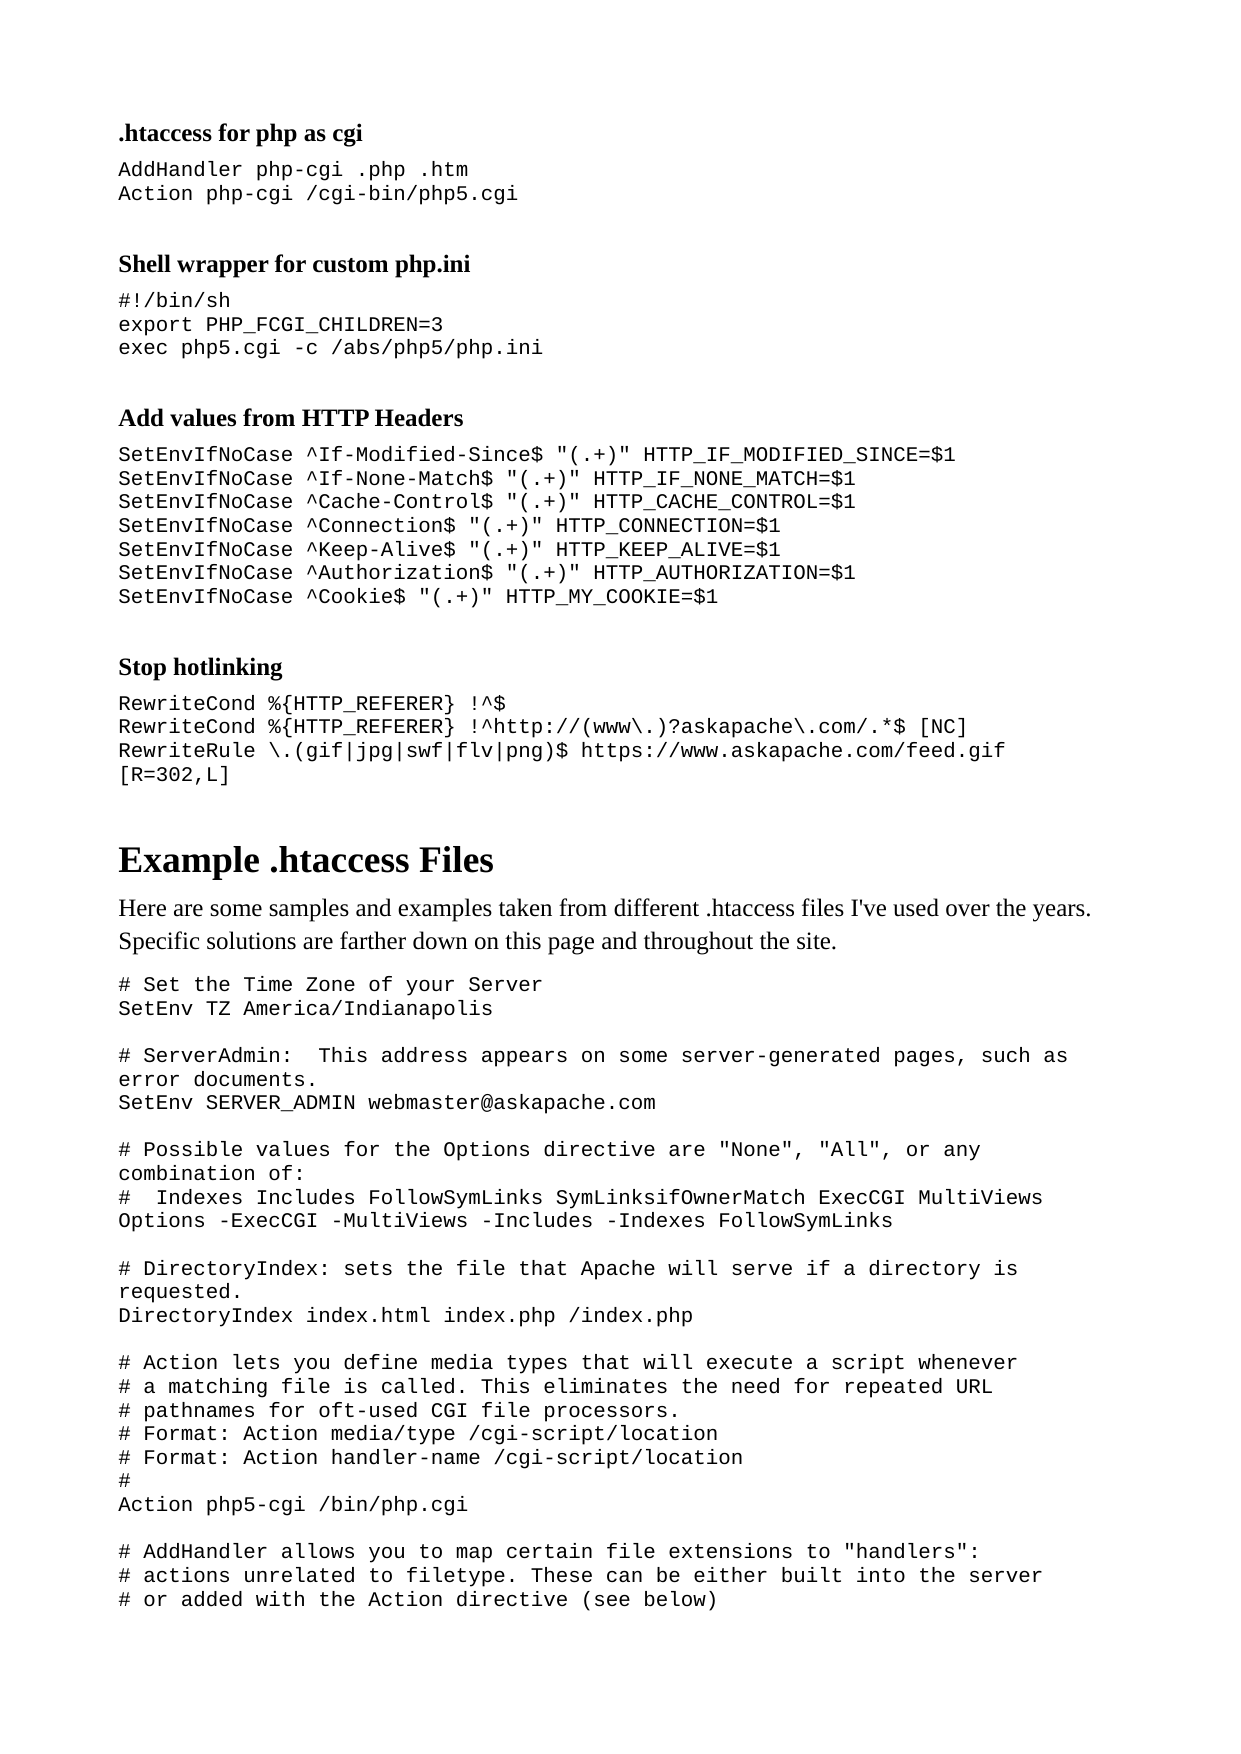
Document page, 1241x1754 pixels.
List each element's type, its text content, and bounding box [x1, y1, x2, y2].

text SetEnvIfNoCase ^Connection$ "(.+)" HTTP_CONNECTION=$1 [118, 515, 1122, 539]
text AddHandler php-cgi .php .htm [118, 159, 1122, 183]
text # [118, 1471, 1122, 1494]
text # Format: Action handler-name /cgi-script/location [118, 1447, 1122, 1471]
text exec php5.cgi -c /abs/php5/php.ini [118, 337, 1122, 361]
text SetEnvIfNoCase ^Cookie$ "(.+)" HTTP_MY_COOKIE=$1 [118, 586, 1122, 609]
subtitle Example .htaccess Files [118, 838, 1122, 881]
subtitle .htaccess for php as cgi [118, 118, 1122, 147]
subtitle Stop hotlinking [118, 652, 1122, 680]
text # Format: Action media/type /cgi-script/location [118, 1423, 1122, 1447]
text SetEnvIfNoCase ^If-None-Match$ "(.+)" HTTP_IF_NONE_MATCH=$1 [118, 468, 1122, 491]
text # Set the Time Zone of your Server [118, 974, 1122, 998]
text # actions unrelated to filetype. These can be either built into the server [118, 1565, 1122, 1589]
text # ServerAdmin: This address appears on some server-generated pages, such as error documents. [118, 1045, 1122, 1092]
text DirectoryIndex index.html index.php /index.php [118, 1305, 1122, 1329]
subtitle Shell wrapper for custom php.ini [118, 249, 1122, 277]
text # pathnames for oft-used CGI file processors. [118, 1399, 1122, 1423]
text SetEnvIfNoCase ^Keep-Alive$ "(.+)" HTTP_KEEP_ALIVE=$1 [118, 539, 1122, 562]
subtitle Add values from HTTP Headers [118, 403, 1122, 432]
text # Possible values for the Options directive are "None", "All", or any combination of: [118, 1139, 1122, 1187]
text SetEnv TZ America/Indianapolis [118, 998, 1122, 1021]
text # Indexes Includes FollowSymLinks SymLinksifOwnerMatch ExecCGI MultiViews [118, 1187, 1122, 1210]
text # DirectoryIndex: sets the file that Apache will serve if a directory is requested. [118, 1258, 1122, 1305]
text Action php5-cgi /bin/php.cgi [118, 1494, 1122, 1518]
text RewriteCond %{HTTP_REFERER} !^http://(www\.)?askapache\.com/.*$ [NC] [118, 716, 1122, 740]
text SetEnvIfNoCase ^If-Modified-Since$ "(.+)" HTTP_IF_MODIFIED_SINCE=$1 [118, 444, 1122, 468]
text SetEnvIfNoCase ^Cache-Control$ "(.+)" HTTP_CACHE_CONTROL=$1 [118, 491, 1122, 515]
text Action php-cgi /cgi-bin/php5.cgi [118, 183, 1122, 207]
text # a matching file is called. This eliminates the need for repeated URL [118, 1376, 1122, 1399]
text # or added with the Action directive (see below) [118, 1589, 1122, 1612]
text export PHP_FCGI_CHILDREN=3 [118, 313, 1122, 337]
text RewriteCond %{HTTP_REFERER} !^$ [118, 693, 1122, 716]
text # Action lets you define media types that will execute a script whenever [118, 1352, 1122, 1376]
text Options -ExecCGI -MultiViews -Includes -Indexes FollowSymLinks [118, 1210, 1122, 1234]
text SetEnv SERVER_ADMIN webmaster@askapache.com [118, 1092, 1122, 1116]
text SetEnvIfNoCase ^Authorization$ "(.+)" HTTP_AUTHORIZATION=$1 [118, 562, 1122, 586]
text #!/bin/sh [118, 290, 1122, 313]
text Here are some samples and examples taken from different .htaccess files I've used over the years. Specific solutions are farther down on this page and throughout the site. [118, 893, 1122, 955]
text # AddHandler allows you to map certain file extensions to "handlers": [118, 1541, 1122, 1565]
text RewriteRule \.(gif|jpg|swf|flv|png)$ https://www.askapache.com/feed.gif [R=302,L] [118, 740, 1122, 787]
